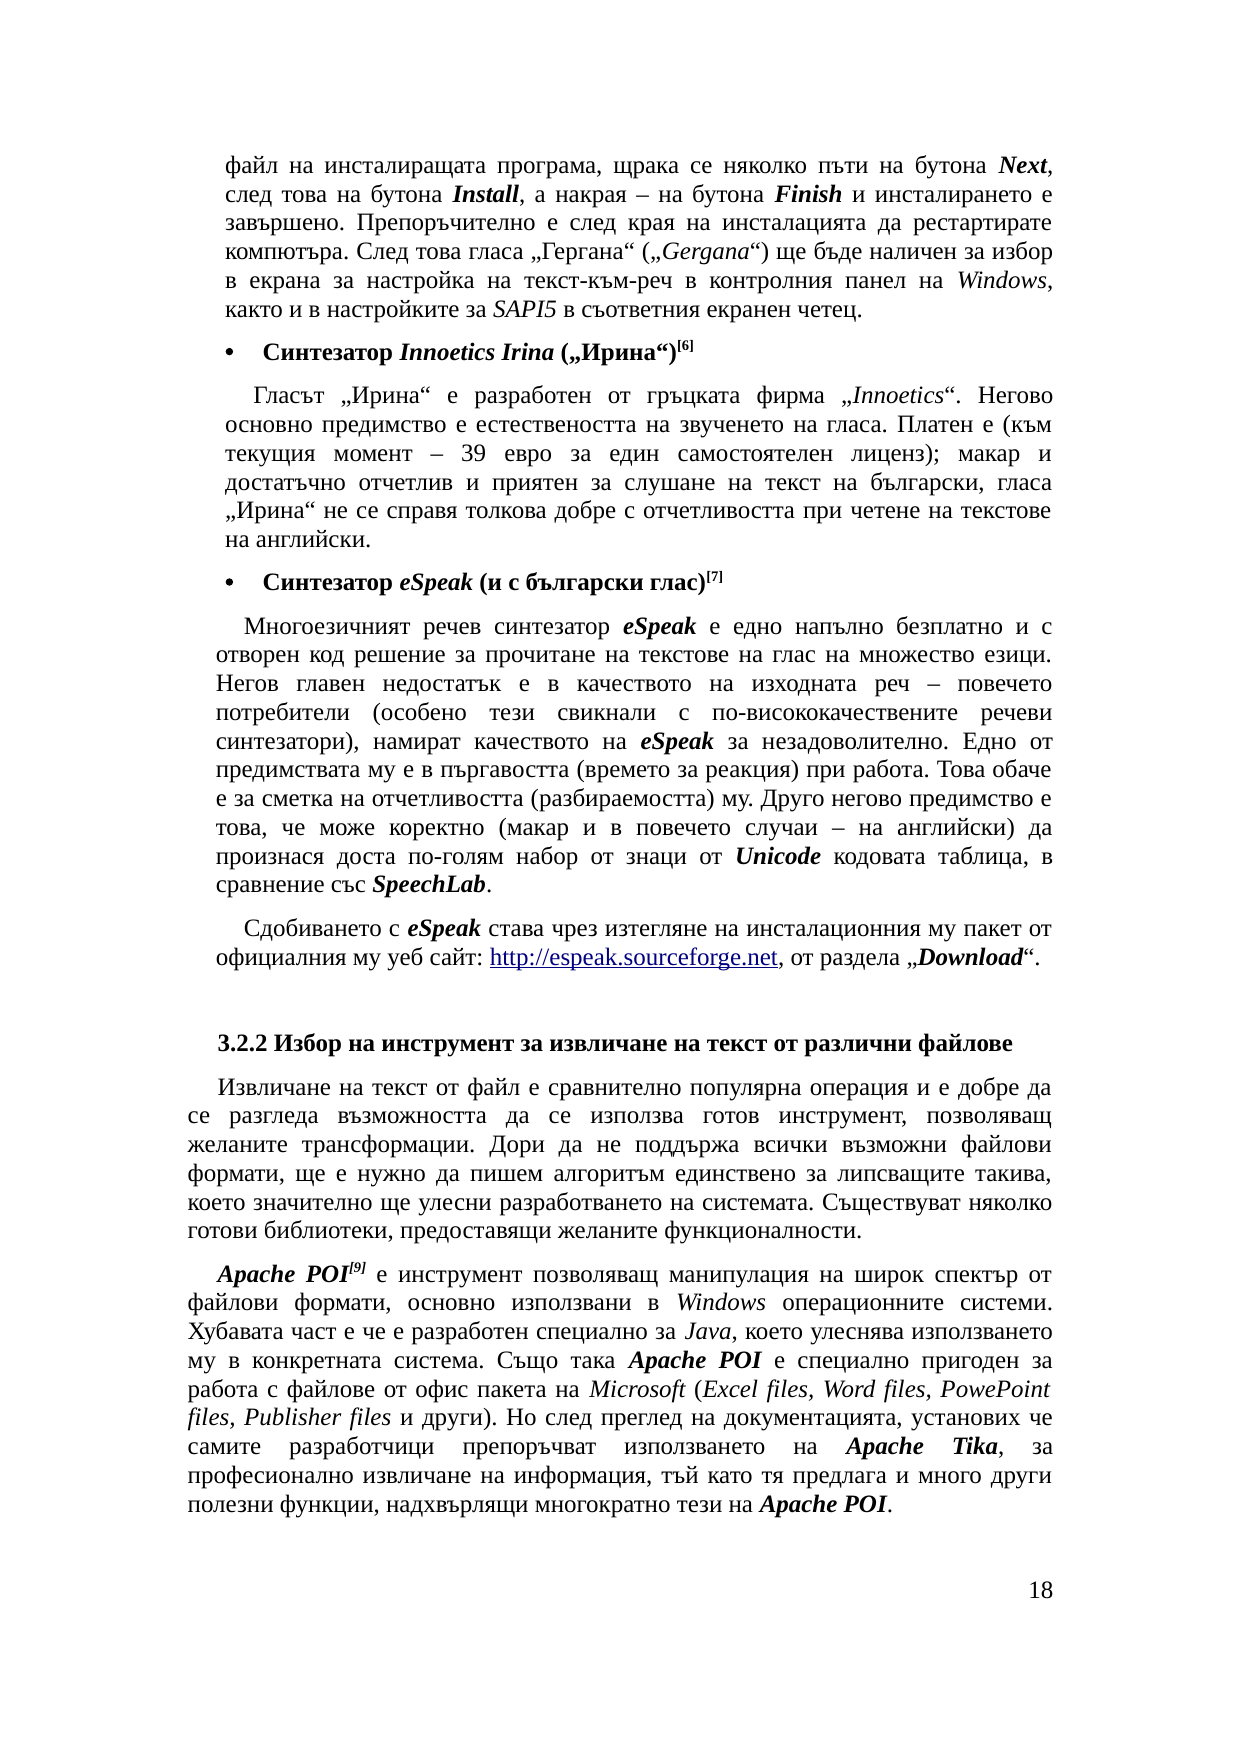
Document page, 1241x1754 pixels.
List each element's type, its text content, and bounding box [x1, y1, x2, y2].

text 3.2.2 Избор на инструмент за извличане на текст от различни файлове [187, 1028, 1053, 1057]
text Многоезичният речев синтезатор eSpeak е едно напълно безплатно и с отворен код решение за прочитане на текстове на глас на множество езици. Негов главен недостатък е в качеството на изходната реч – повечето потребители (особено тези свикнали с по-висококачествените речеви синтезатори), намират качеството на eSpeak за незадоволително. Едно от предимствата му е в пъргавостта (времето за реакция) при работа. Това обаче е за сметка на отчетливостта (разбираемостта) му. Друго негово предимство е това, че може коректно (макар и в повечето случаи – на английски) да произнася доста по-голям набор от знаци от Unicode кодовата таблица, в сравнение със SpeechLab. [216, 611, 1053, 898]
text Сдобиването с eSpeak става чрез изтегляне на инсталационния му пакет от официалния му уеб сайт: http://espeak.sourceforge.net, от раздела „Download“. [216, 913, 1053, 970]
list Синтезатор eSpeak (и с български глас)[7] [225, 567, 1053, 596]
text Извличане на текст от файл е сравнително популярна операция и е добре да се разгледа възможността да се използва готов инструмент, позволяващ желаните трансформации. Дори да не поддържа всички възможни файлови формати, ще е нужно да пишем алгоритъм единствено за липсващите такива, което значително ще улесни разработването на системата. Съществуват няколко готови библиотеки, предоставящи желаните функционалности. [187, 1072, 1053, 1244]
text Гласът „Ирина“ е разработен от гръцката фирма „Innoetics“. Негово основно предимство е естествеността на звученето на гласа. Платен е (към текущия момент – 39 евро за един самостоятелен лиценз); макар и достатъчно отчетлив и приятен за слушане на текст на български, гласа „Ирина“ не се справя толкова добре с отчетливостта при четене на текстове на английски. [225, 380, 1053, 553]
text файл на инсталиращата програма, щрака се няколко пъти на бутона Next, след това на бутона Install, а накрая – на бутона Finish и инсталирането е завършено. Препоръчително е след края на инсталацията да рестартирате компютъра. След това гласа „Гергана“ („Gergana“) ще бъде наличен за избор в екрана за настройка на текст-към-реч в контролния панел на Windows, както и в настройките за SAPI5 в съответния екранен четец. [225, 150, 1053, 322]
list Синтезатор Innoetics Irina („Ирина“)[6] [225, 337, 1053, 366]
text Apache POI[9] е инструмент позволяващ манипулация на широк спектър от файлови формати, основно използвани в Windows операционните системи. Хубавата част е че е разработен специално за Java, което улеснява използването му в конкретната система. Също така Apache POI е специално пригоден за работа с файлове от офис пакета на Microsoft (Excel files, Word files, PowePoint files, Publisher files и други). Но след преглед на документацията, установих че самите разработчици препоръчват използването на Apache Tika, за професионално извличане на информация, тъй като тя предлага и много други полезни функции, надхвърлящи многократно тези на Apache POI. [187, 1259, 1053, 1517]
